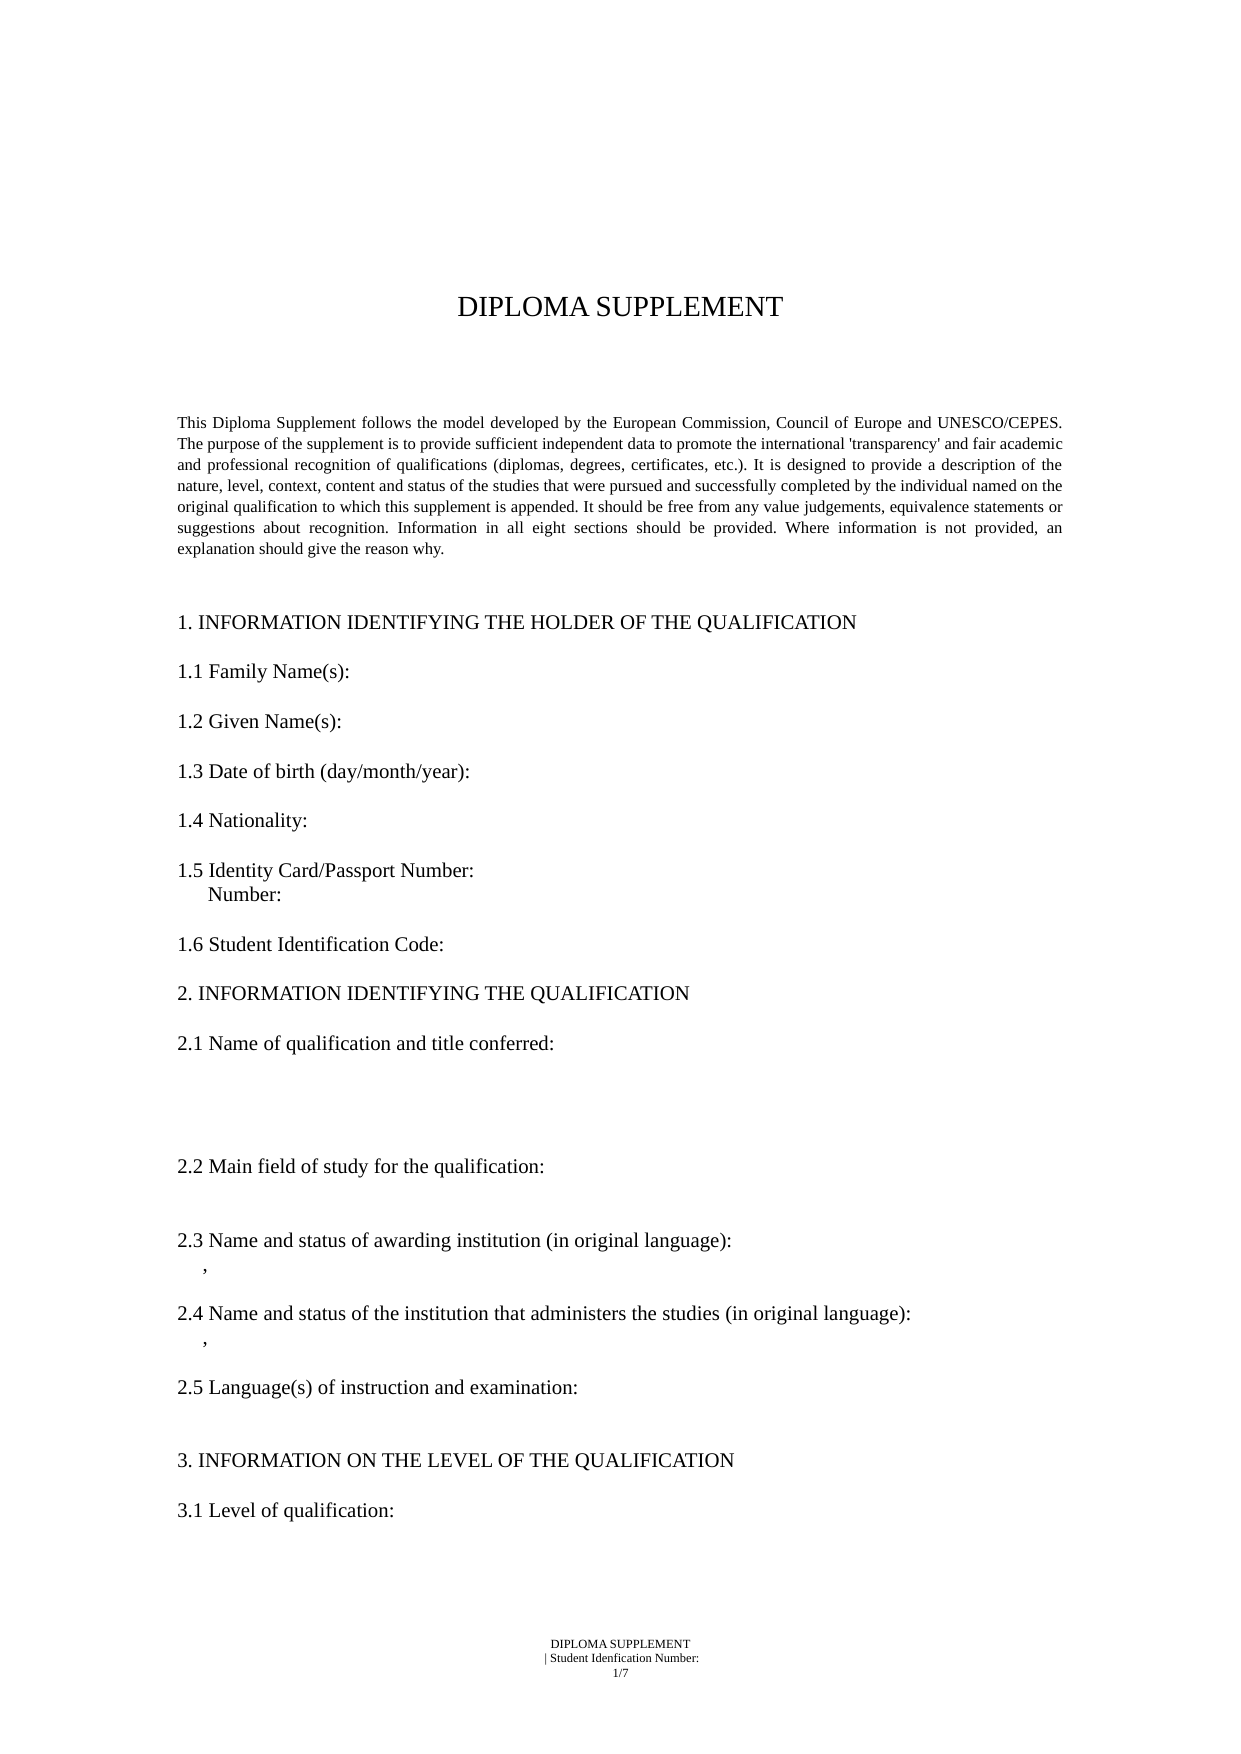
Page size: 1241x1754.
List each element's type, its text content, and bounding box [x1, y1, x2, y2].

text This Diploma Supplement follows the model developed by the European Commission, Council of Europe and UNESCO/CEPES. The purpose of the supplement is to provide sufficient independent data to promote the international 'transparency' and fair academic and professional recognition of qualifications (diplomas, degrees, certificates, etc.). It is designed to provide a description of the nature, level, context, content and status of the studies that were pursued and successfully completed by the individual named on the original qualification to which this supplement is appended. It should be free from any value judgements, equivalence statements or suggestions about recognition. Information in all eight sections should be provided. Where information is not provided, an explanation should give the reason why. [177, 412, 1063, 559]
text DIPLOMA SUPPLEMENT [177, 289, 1063, 323]
